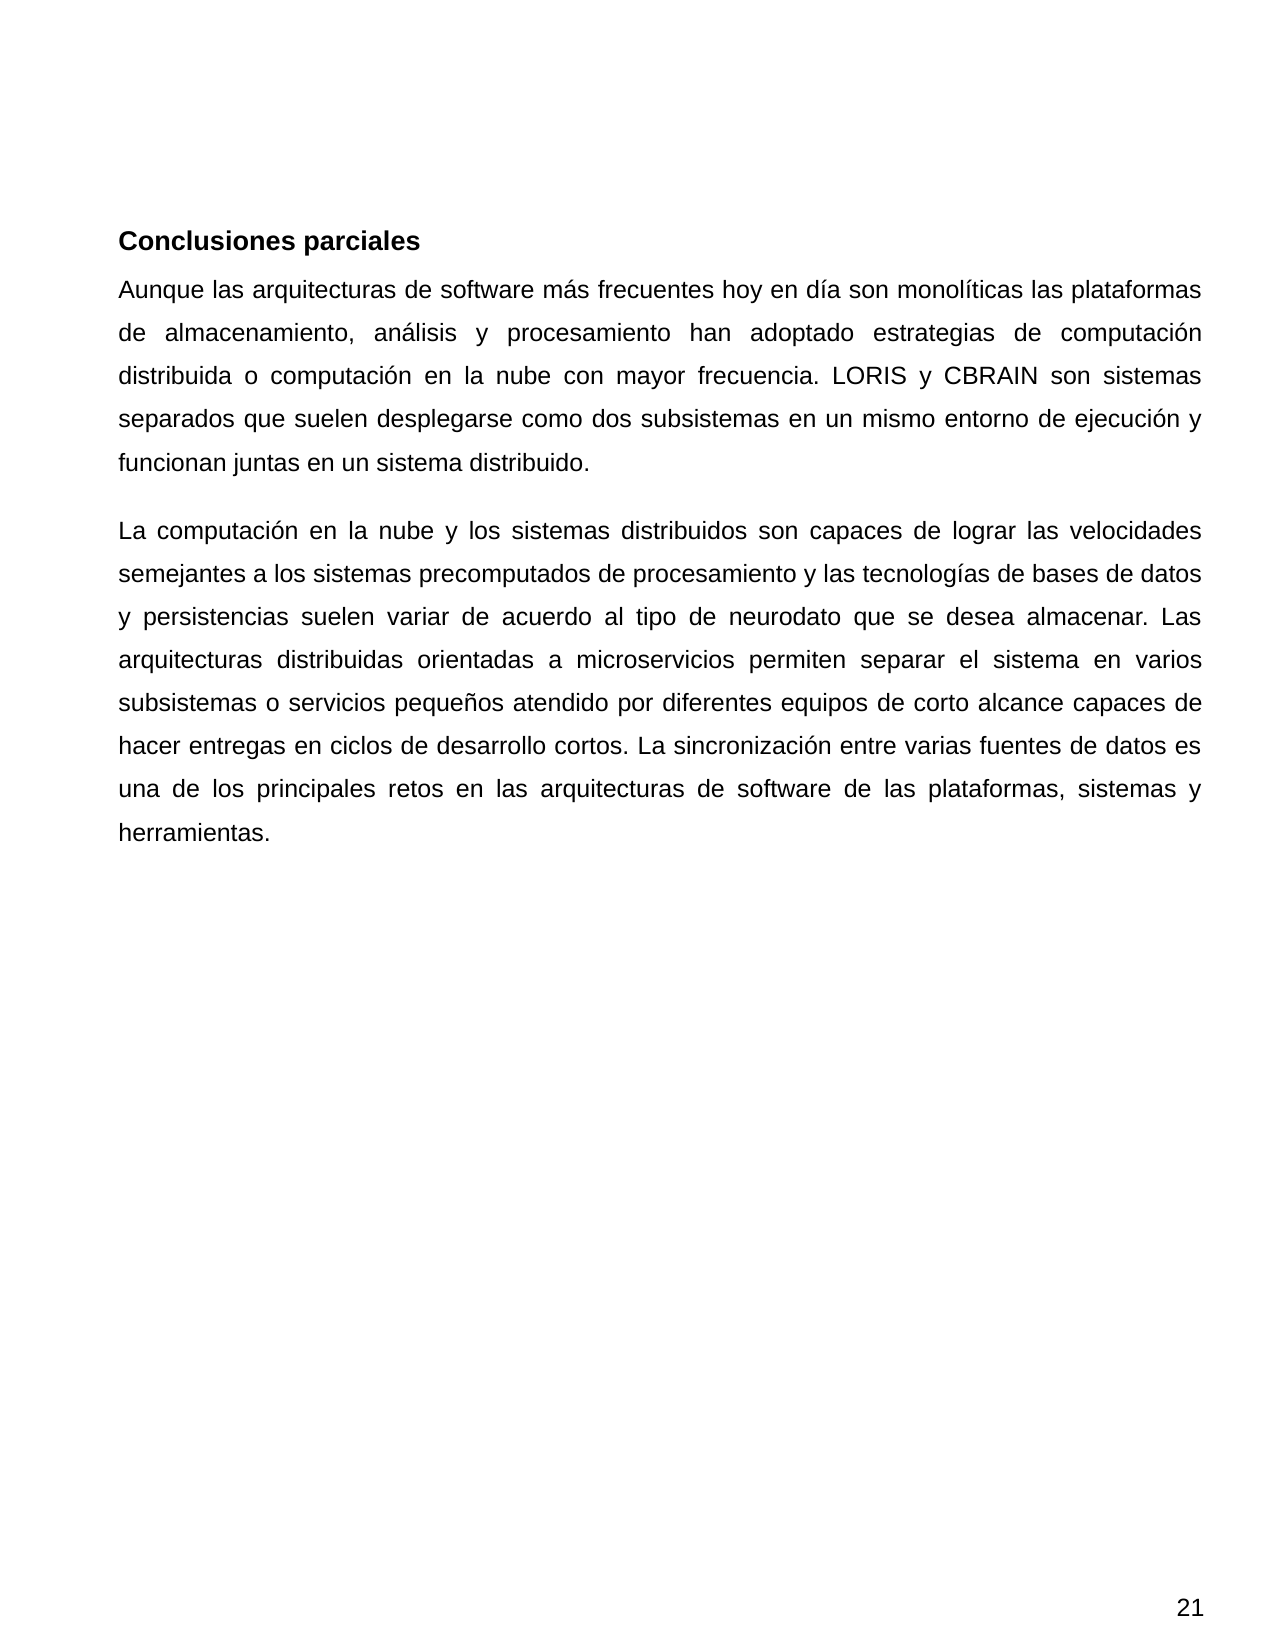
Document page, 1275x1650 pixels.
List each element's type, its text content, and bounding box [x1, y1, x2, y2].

text Aunque las arquitecturas de software más frecuentes hoy en día son monolíticas las plataformas de almacenamiento, análisis y procesamiento han adoptado estrategias de computación distribuida o computación en la nube con mayor frecuencia. LORIS y CBRAIN son sistemas separados que suelen desplegarse como dos subsistemas en un mismo entorno de ejecución y funcionan juntas en un sistema distribuido. [118, 275, 1204, 476]
subtitle Conclusiones parciales [118, 225, 1204, 256]
text La computación en la nube y los sistemas distribuidos son capaces de lograr las velocidades semejantes a los sistemas precomputados de procesamiento y las tecnologías de bases de datos y persistencias suelen variar de acuerdo al tipo de neurodato que se desea almacenar. Las arquitecturas distribuidas orientadas a microservicios permiten separar el sistema en varios subsistemas o servicios pequeños atendido por diferentes equipos de corto alcance capaces de hacer entregas en ciclos de desarrollo cortos. La sincronización entre varias fuentes de datos es una de los principales retos en las arquitecturas de software de las plataformas, sistemas y herramientas. [118, 516, 1204, 846]
